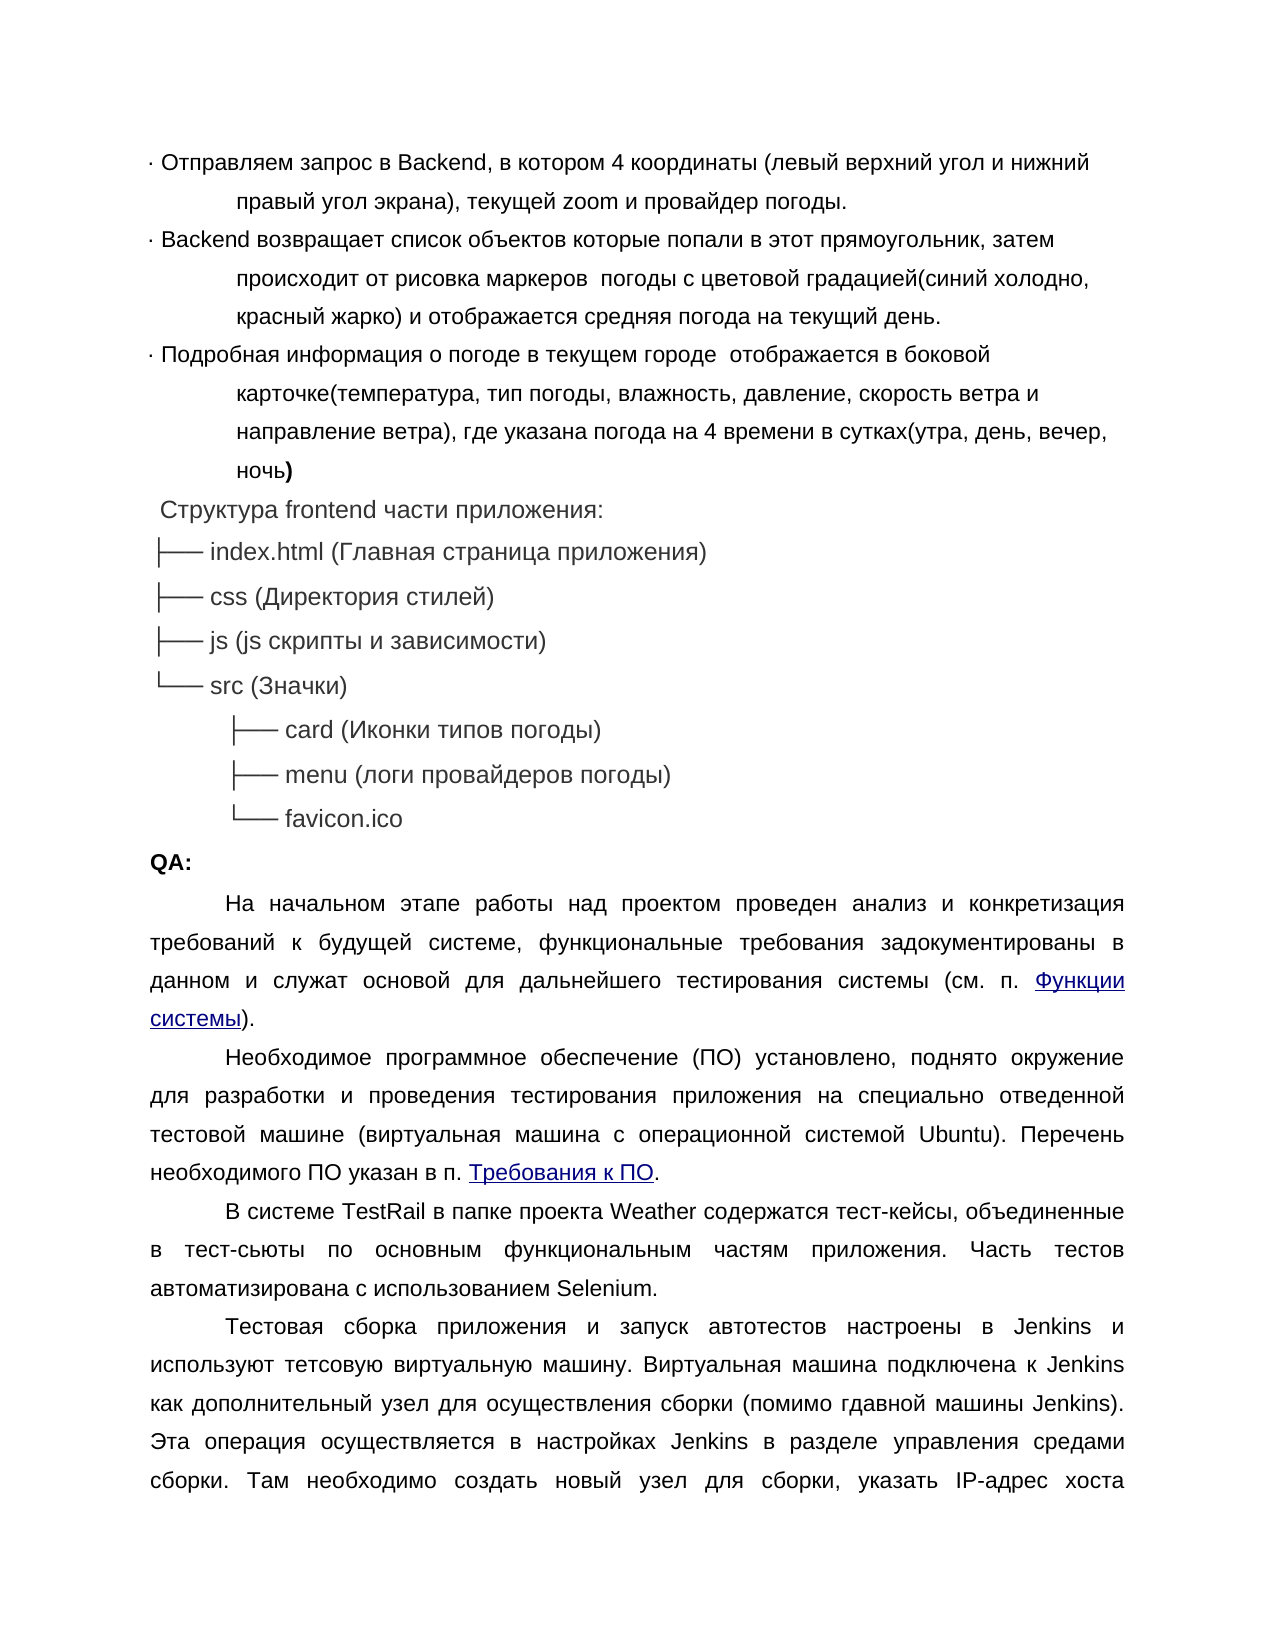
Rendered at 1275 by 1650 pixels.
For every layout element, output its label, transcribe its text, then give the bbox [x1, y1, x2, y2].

text ├── card (Иконки типов погоды) [235, 716, 1125, 744]
text · Подробная информация о погоде в текущем городе отображается в боковой карточке(температура, тип погоды, влажность, давление, скорость ветра и направление ветра), где указана погода на 4 времени в сутках(утра, день, вечер, ночь) [147, 342, 1125, 483]
text ├── card (Иконки типов погоды) [150, 716, 233, 744]
text ├── menu (логи провайдеров погоды) [150, 761, 233, 789]
text В системе TestRail в папке проекта Weather содержатся тест-кейсы, объединенные в тест-сьюты по основным функциональным частям приложения. Часть тестов автоматизирована с использованием Selenium. [150, 1198, 1125, 1301]
text ├── js (js скрипты и зависимости) [160, 627, 1125, 655]
text На начальном этапе работы над проектом проведен анализ и конкретизация требований к будущей системе, функциональные требования задокументированы в данном и служат основой для дальнейшего тестирования системы (см. п. Функции системы). [150, 891, 1125, 1032]
text ├── css (Директория стилей) [160, 582, 1125, 610]
text · Backend возвращает список объектов которые попали в этот прямоугольник, затем происходит от рисовка маркеров погоды с цветовой градацией(синий холодно, красный жарко) и отображается средняя погода на текущий день. [147, 227, 1125, 329]
text QA: [150, 850, 1125, 876]
text ├── menu (логи провайдеров погоды) [235, 761, 1125, 789]
text ├── index.html (Главная страница приложения) [160, 538, 1125, 566]
text Структура frontend части приложения: [147, 496, 1125, 524]
text Тестовая сборка приложения и запуск автотестов настроены в Jenkins и используют тетсовую виртуальную машину. Виртуальная машина подключена к Jenkins как дополнительный узел для осуществления сборки (помимо гдавной машины Jenkins). Эта операция осуществляется в настройках Jenkins в разделе управления средами сборки. Там необходимо создать новый узел для сборки, указать IP-адрес хоста [150, 1314, 1125, 1493]
text └── src (Значки) [150, 672, 1125, 699]
text · Отправляем запрос в Backend, в котором 4 координаты (левый верхний угол и нижний правый угол экрана), текущей zoom и провайдер погоды. [147, 150, 1125, 214]
text Необходимое программное обеспечение (ПО) установлено, поднято окружение для разработки и проведения тестирования приложения на специально отведенной тестовой машине (виртуальная машина с операционной системой Ubuntu). Перечень необходимого ПО указан в п. Требования к ПО. [150, 1044, 1125, 1186]
text └── favicon.ico [150, 805, 1125, 833]
